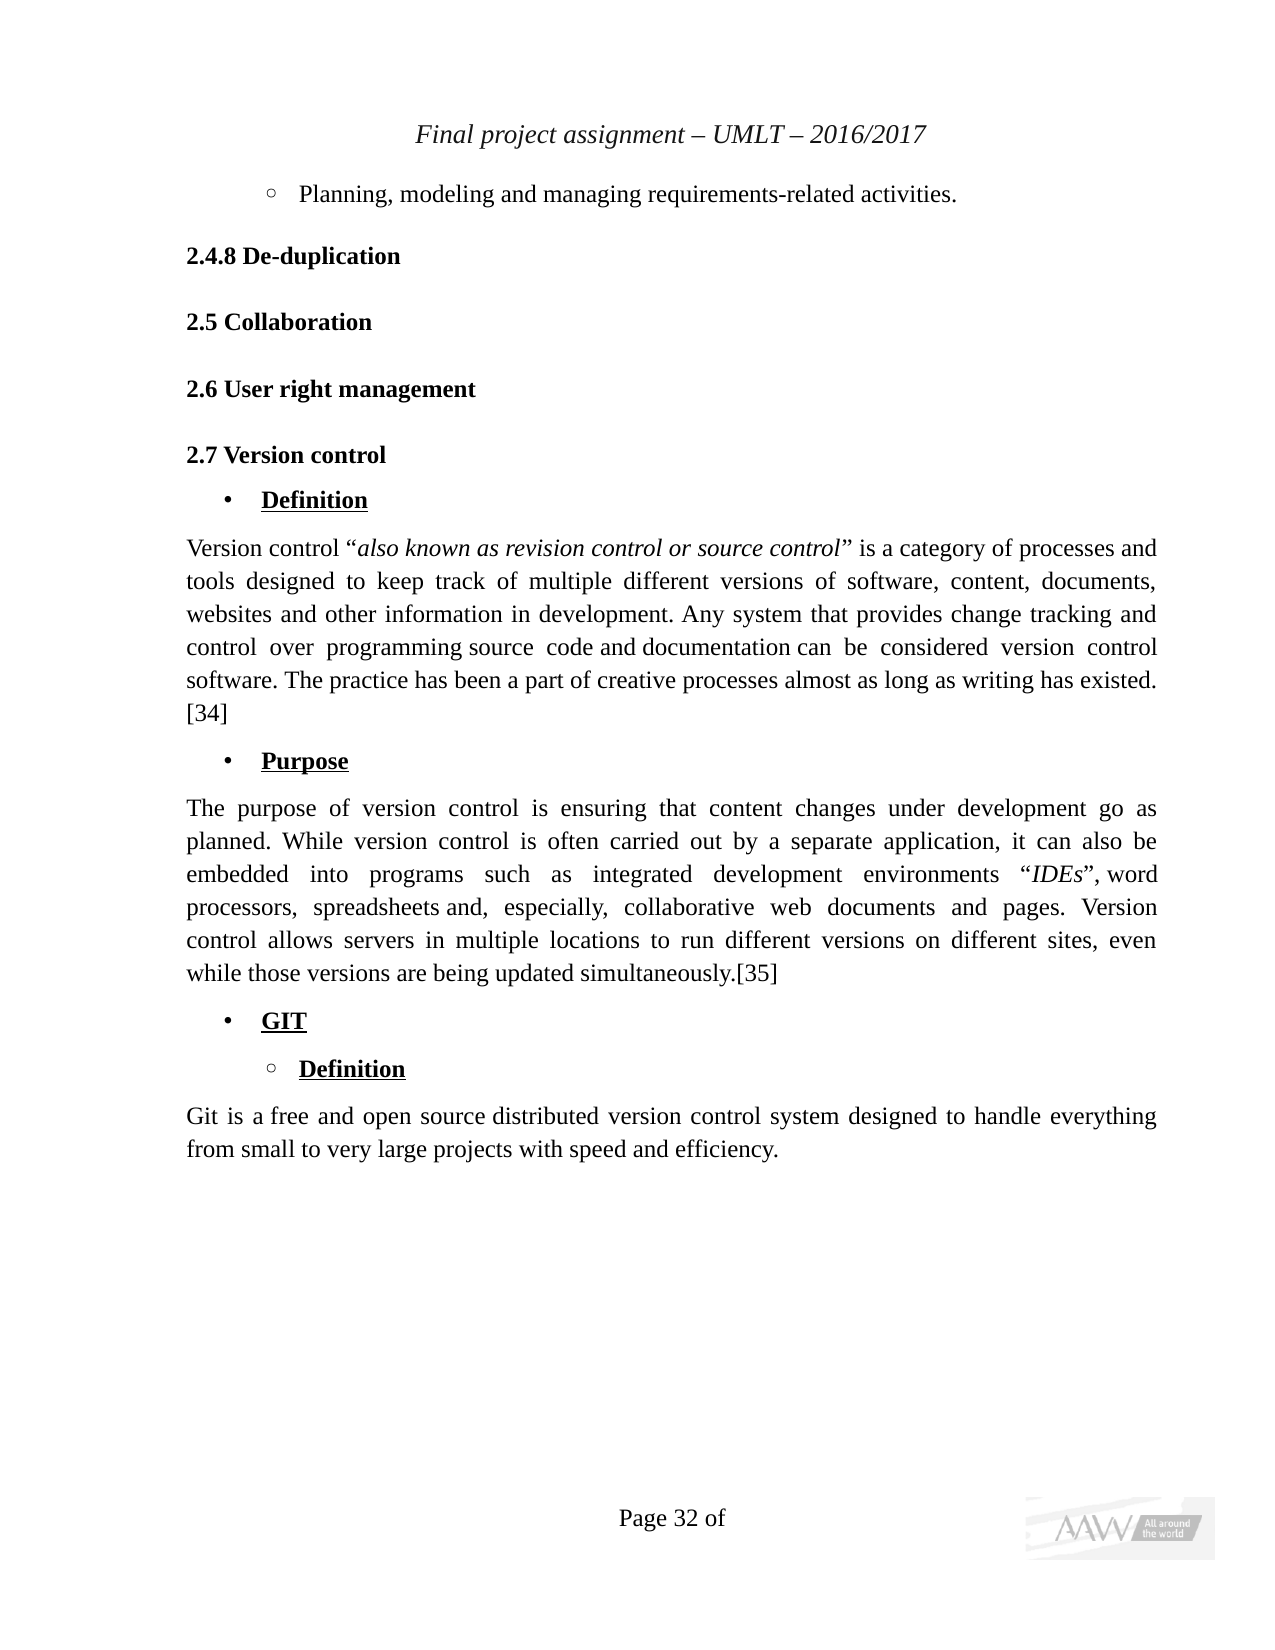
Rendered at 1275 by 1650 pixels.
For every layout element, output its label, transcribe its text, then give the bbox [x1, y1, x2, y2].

text Version control “also known as revision control or source control” is a category of processes and tools designed to keep track of multiple different versions of software, content, documents, websites and other information in development. Any system that provides change tracking and control over programming source code and documentation can be considered version control software. The practice has been a part of creative processes almost as long as writing has existed.[34] [186, 533, 1158, 727]
picture [1025, 1497, 1215, 1560]
list Definition [261, 1054, 1158, 1082]
list Purpose [223, 746, 1158, 774]
subtitle 2.5 Collaboration [186, 307, 1158, 336]
text Git is a free and open source distributed version control system designed to handle everything from small to very large projects with speed and efficiency. [186, 1101, 1158, 1163]
subtitle 2.4.8 De-duplication [186, 241, 1158, 270]
subtitle 2.7 Version control [186, 440, 1158, 469]
list GIT [223, 1006, 1158, 1035]
list Planning, modeling and managing requirements-related activities. [261, 179, 1158, 207]
text The purpose of version control is ensuring that content changes under development go as planned. While version control is often carried out by a separate application, it can also be embedded into programs such as integrated development environments “IDEs”, word processors, spreadsheets and, especially, collaborative web documents and pages. Version control allows servers in multiple locations to run different versions on different sites, even while those versions are being updated simultaneously.[35] [186, 793, 1158, 987]
list Definition [223, 486, 1158, 514]
subtitle 2.6 User right management [186, 374, 1158, 402]
